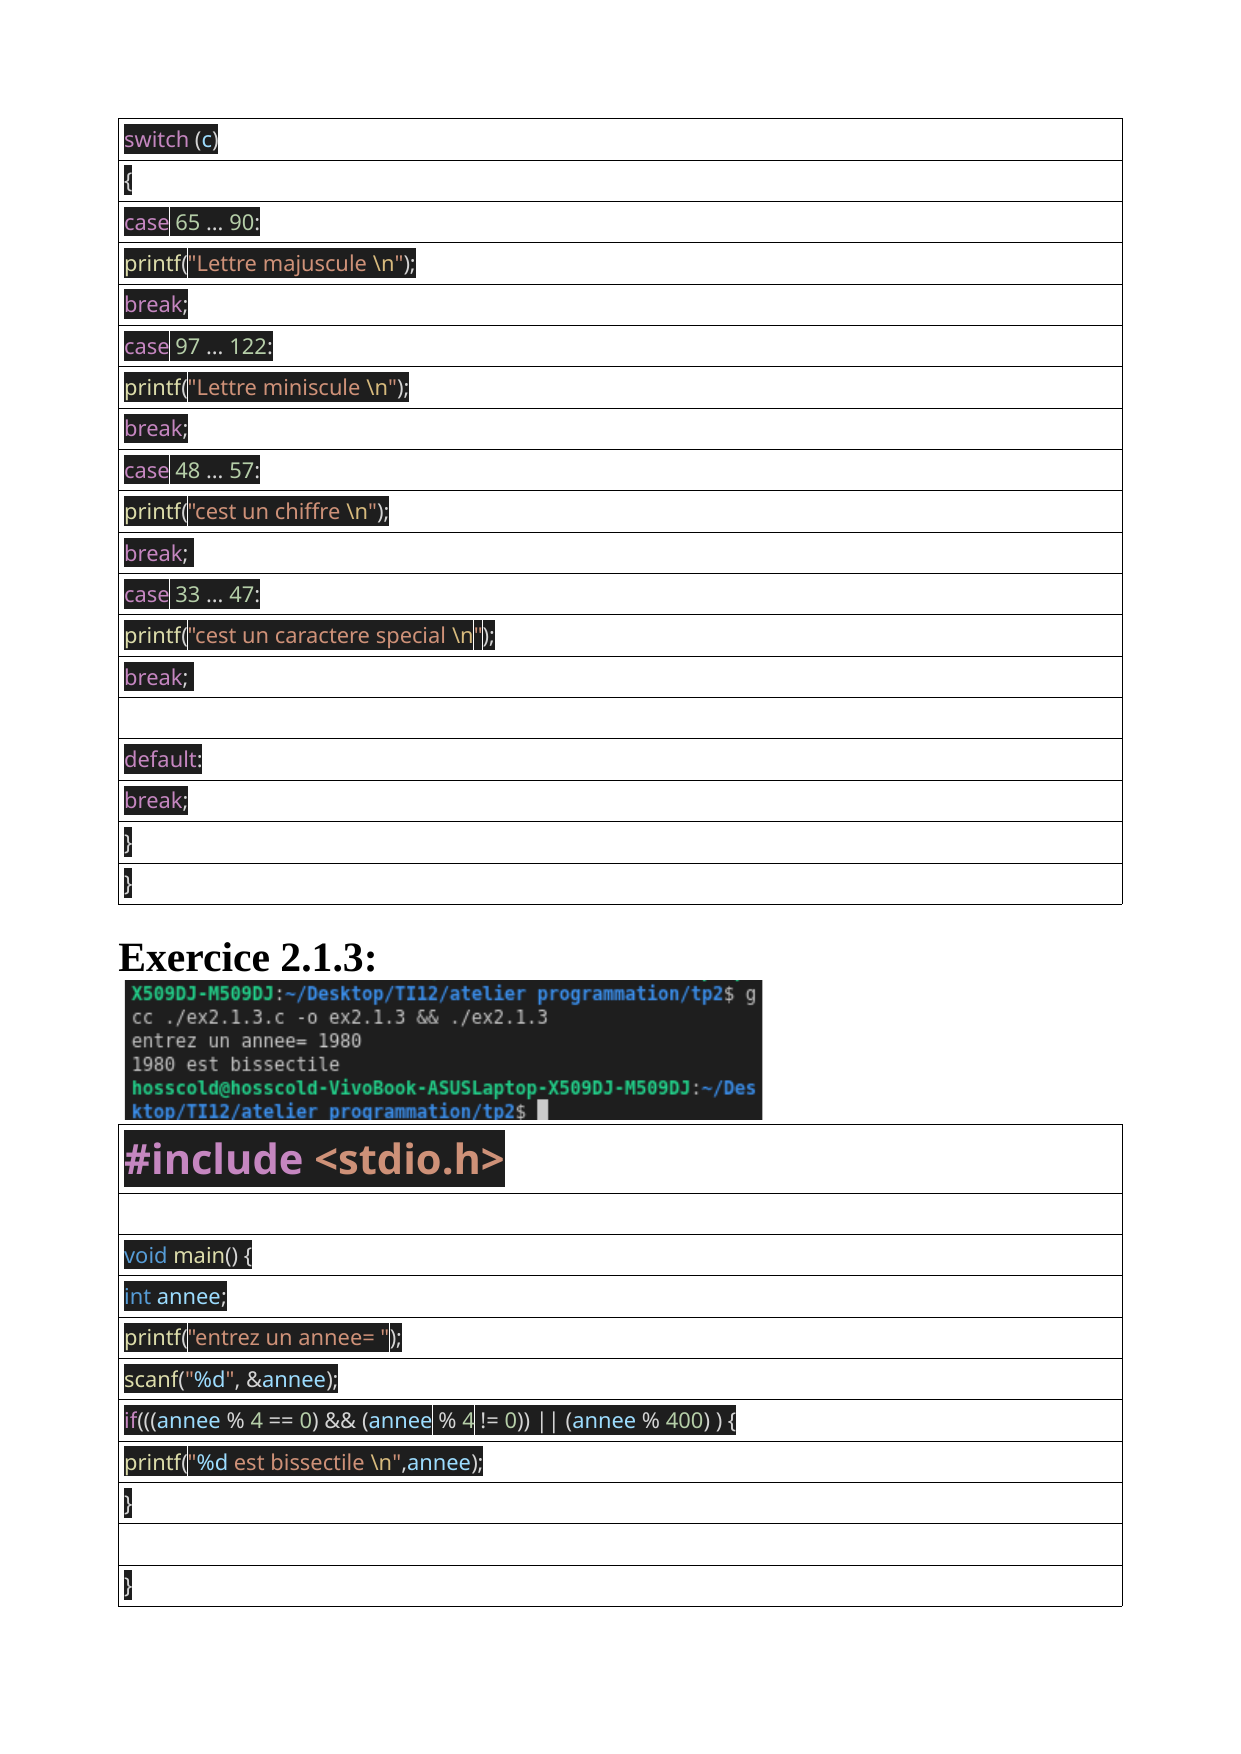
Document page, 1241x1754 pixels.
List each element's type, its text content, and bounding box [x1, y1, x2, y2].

table_header #include <stdio.h> [119, 1125, 1122, 1193]
table_cell break; [119, 533, 1122, 573]
table_cell case 65 ... 90: [119, 202, 1122, 242]
table_cell switch (c) [119, 119, 1122, 159]
table_cell printf("Lettre majuscule \n"); [119, 243, 1122, 283]
table_cell printf("%d est bissectile \n",annee); [119, 1442, 1122, 1482]
table_cell [119, 1194, 1122, 1234]
table_cell printf("Lettre miniscule \n"); [119, 367, 1122, 408]
table_cell scanf("%d", &annee); [119, 1359, 1122, 1399]
table_cell break; [119, 285, 1122, 325]
table_cell } [119, 1483, 1122, 1523]
table_cell } [119, 822, 1122, 862]
table_cell printf("cest un caractere special \n"); [119, 615, 1122, 656]
table_cell void main() { [119, 1235, 1122, 1275]
table_cell { [119, 161, 1122, 201]
table_cell break; [119, 409, 1122, 449]
text Exercice 2.1.3: [118, 933, 1122, 981]
table_cell printf("cest un chiffre \n"); [119, 491, 1122, 532]
table_cell break; [119, 781, 1122, 821]
table_cell printf("entrez un annee= "); [119, 1318, 1122, 1358]
table_cell [119, 1524, 1122, 1564]
table_cell int annee; [119, 1276, 1122, 1317]
table_cell default: [119, 739, 1122, 780]
table_cell if(((annee % 4 == 0) && (annee % 4 != 0)) || (annee % 400) ) { [119, 1400, 1122, 1441]
table_cell } [119, 1566, 1122, 1606]
table_cell case 33 ... 47: [119, 574, 1122, 614]
table_cell case 97 ... 122: [119, 326, 1122, 366]
table_cell } [119, 864, 1122, 904]
picture [124, 980, 763, 1120]
table_cell case 48 ... 57: [119, 450, 1122, 490]
table_cell break; [119, 657, 1122, 697]
table_cell [119, 698, 1122, 738]
